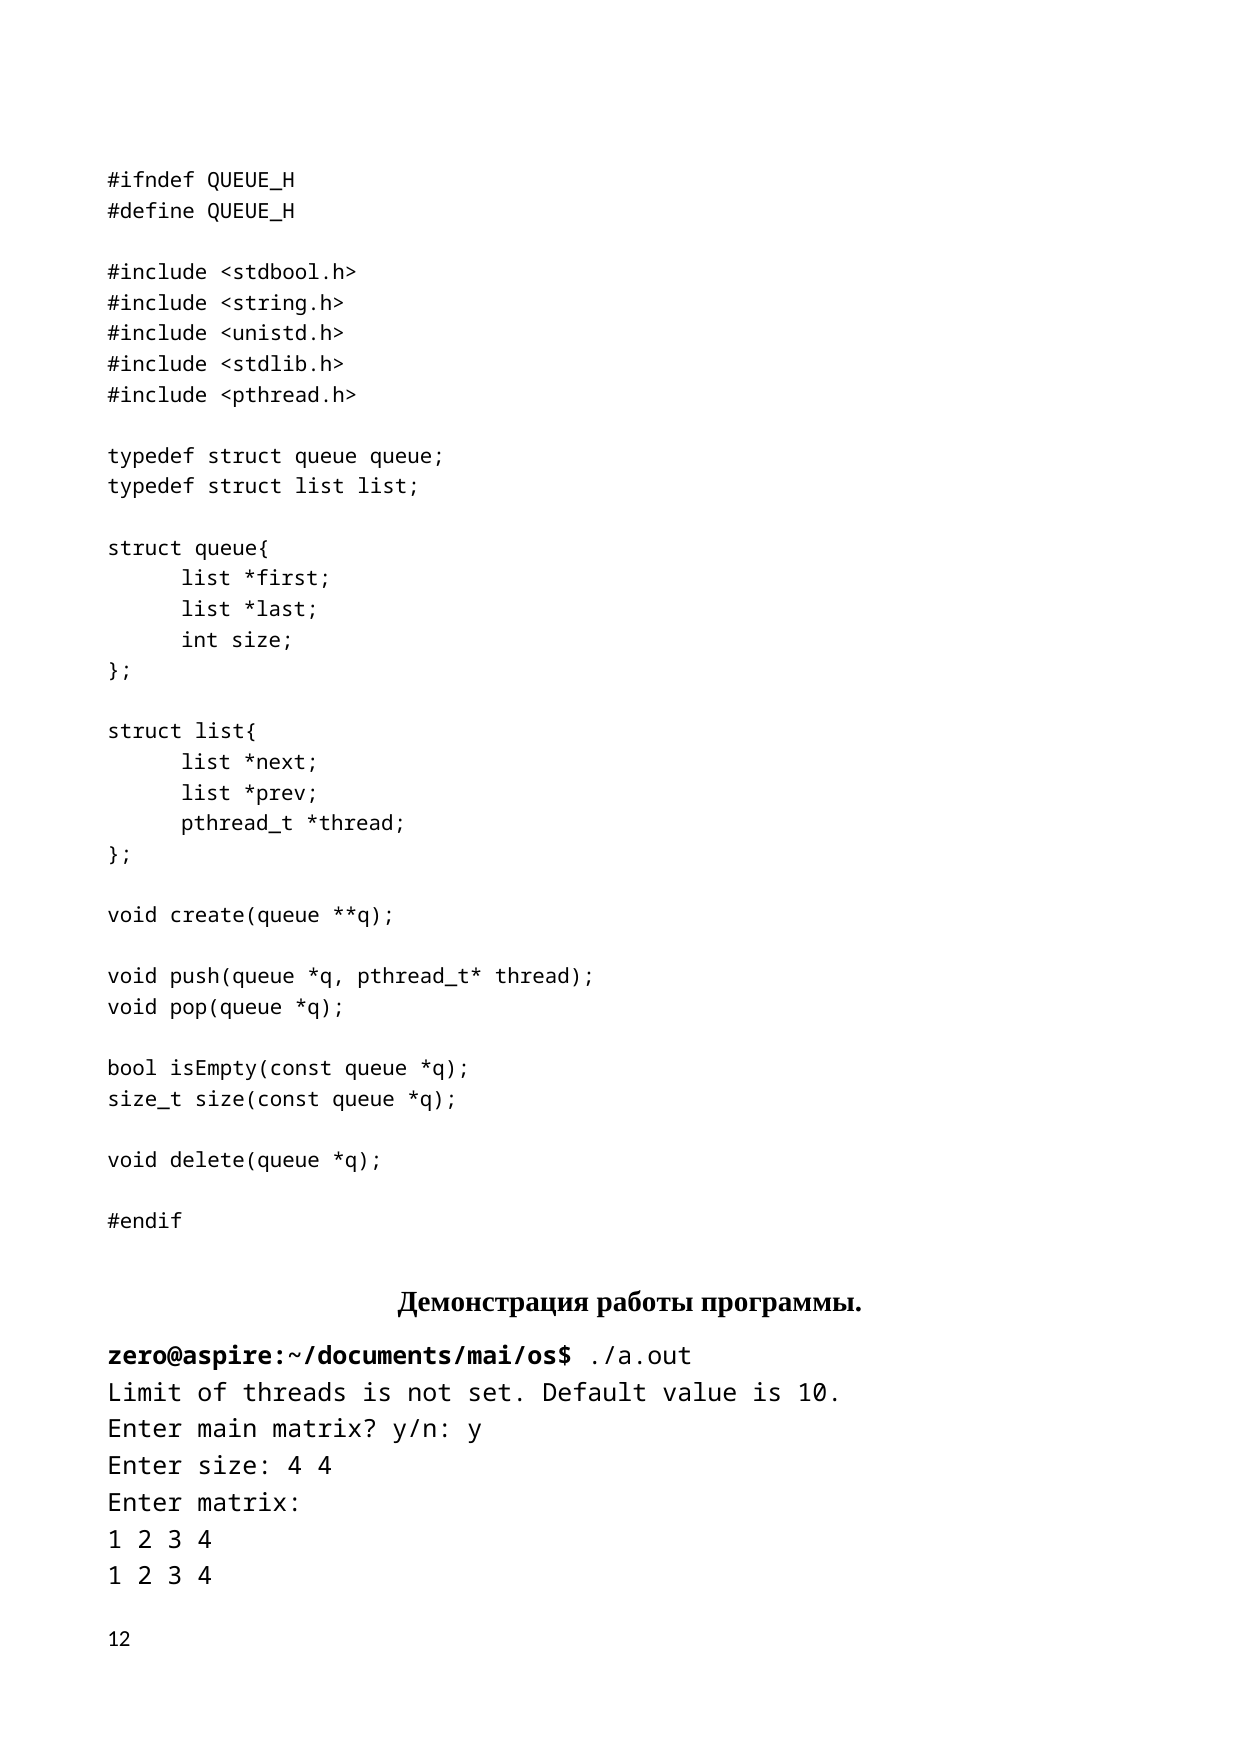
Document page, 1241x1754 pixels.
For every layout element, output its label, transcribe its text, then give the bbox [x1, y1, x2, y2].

text typedef struct queue queue; [107, 441, 1153, 469]
text pthread_t *thread; [107, 808, 1153, 837]
text struct queue{ [107, 533, 1153, 561]
text struct list{ [107, 717, 1153, 745]
text }; [107, 655, 1153, 684]
text #include <unistd.h> [107, 318, 1153, 347]
text Enter size: 4 4 [107, 1448, 1153, 1482]
text int size; [107, 625, 1153, 653]
text #include <string.h> [107, 288, 1153, 316]
text #ifndef QUEUE_H [107, 165, 1153, 194]
text void push(queue *q, pthread_t* thread); [107, 962, 1153, 990]
text size_t size(const queue *q); [107, 1084, 1153, 1113]
text zero@aspire:~/documents/mai/os$ ./a.out [107, 1337, 1153, 1371]
text void create(queue **q); [107, 900, 1153, 929]
text #define QUEUE_H [107, 196, 1153, 224]
text void pop(queue *q); [107, 992, 1153, 1021]
text #endif [107, 1207, 1153, 1235]
text #include <stdlib.h> [107, 349, 1153, 378]
text Limit of threads is not set. Default value is 10. [107, 1374, 1153, 1408]
text #include <stdbool.h> [107, 257, 1153, 286]
text Enter matrix: [107, 1484, 1153, 1518]
text list *first; [107, 563, 1153, 592]
text typedef struct list list; [107, 472, 1153, 500]
text }; [107, 839, 1153, 868]
text #include <pthread.h> [107, 380, 1153, 408]
text void delete(queue *q); [107, 1145, 1153, 1174]
text bool isEmpty(const queue *q); [107, 1053, 1153, 1082]
text 1 2 3 4 [107, 1521, 1153, 1555]
text list *prev; [107, 778, 1153, 806]
text Демонстрация работы программы. [107, 1284, 1153, 1318]
text list *next; [107, 747, 1153, 776]
text 1 2 3 4 [107, 1558, 1153, 1592]
text Enter main matrix? y/n: y [107, 1411, 1153, 1445]
text list *last; [107, 594, 1153, 623]
